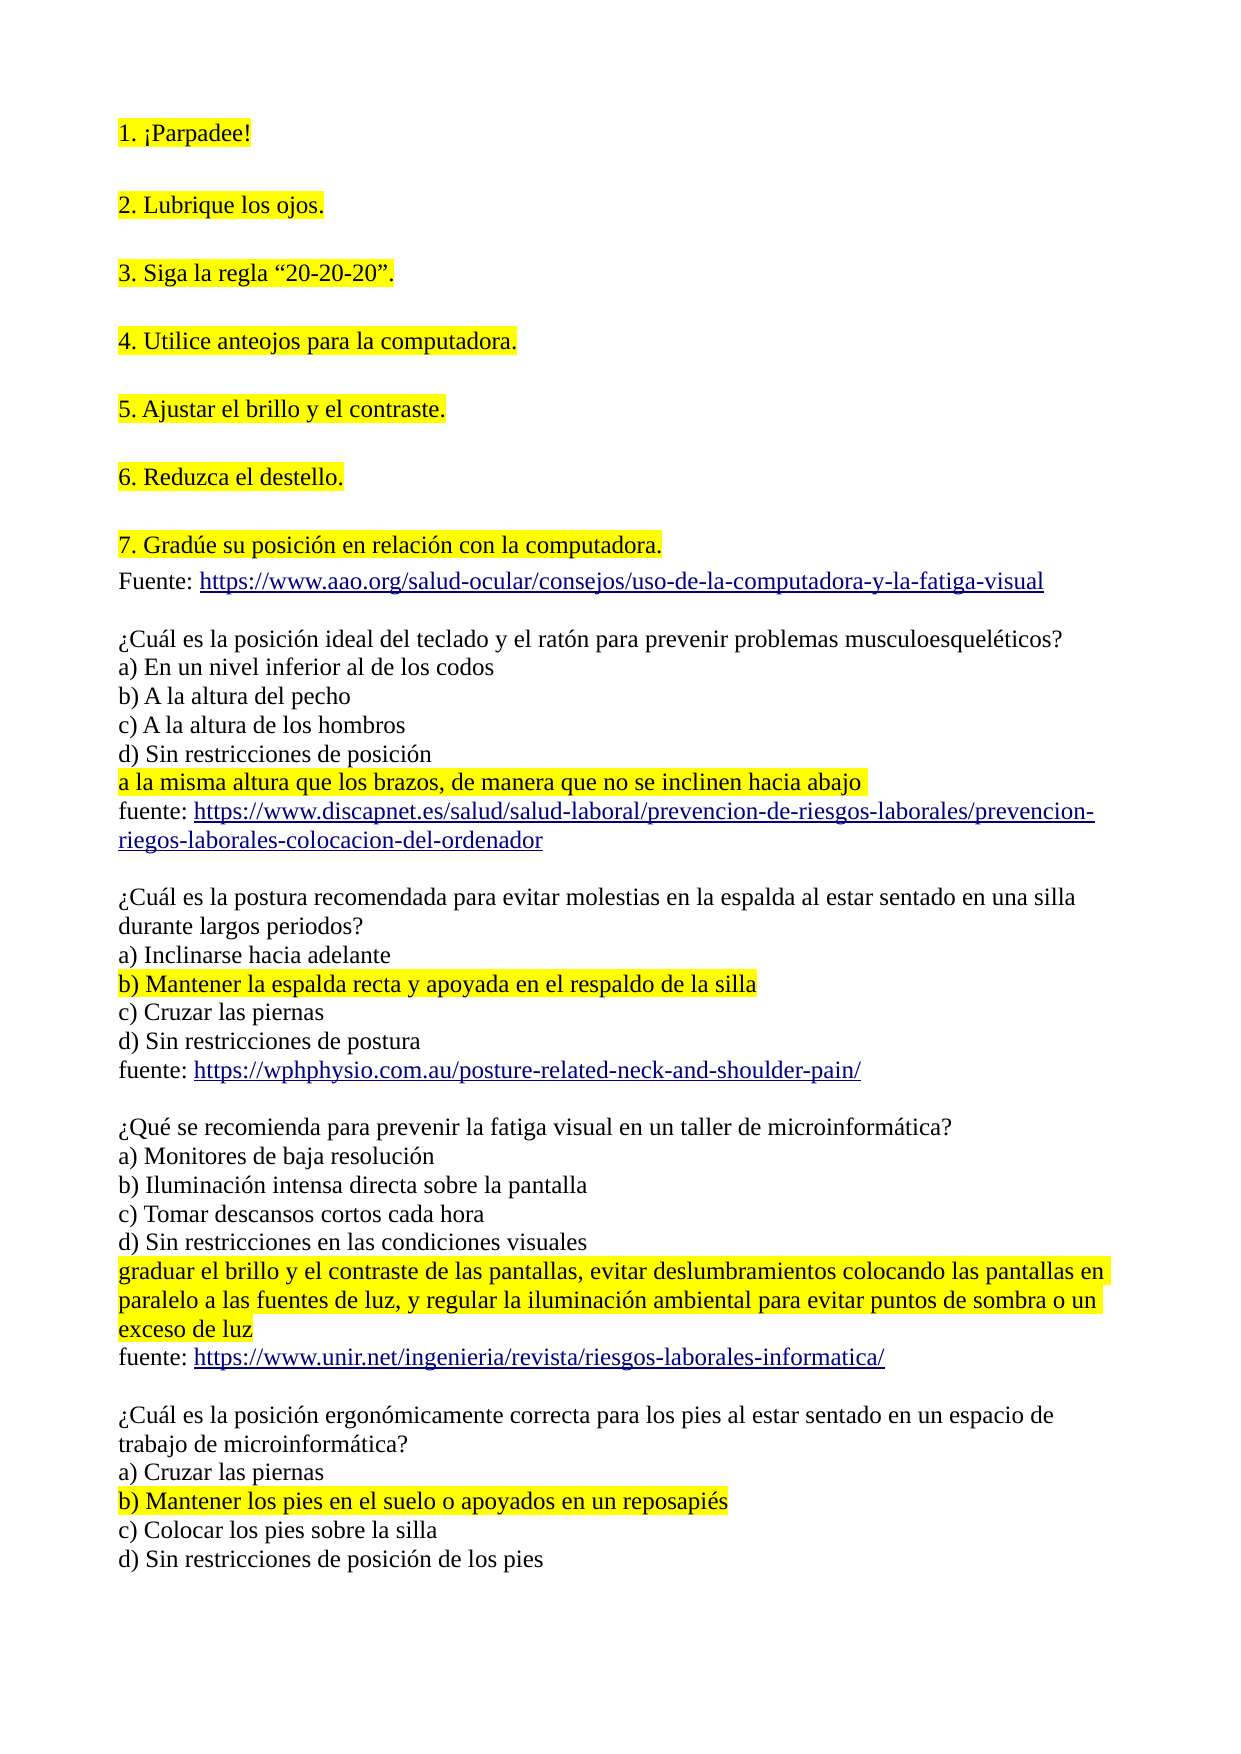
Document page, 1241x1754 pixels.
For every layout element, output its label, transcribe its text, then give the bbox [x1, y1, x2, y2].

text a la misma altura que los brazos, de manera que no se inclinen hacia abajo [118, 767, 1122, 796]
text a) En un nivel inferior al de los codos [118, 652, 1122, 681]
text c) A la altura de los hombros [118, 710, 1122, 739]
text ¿Cuál es la posición ideal del teclado y el ratón para prevenir problemas musculoesqueléticos? [118, 624, 1122, 652]
text b) A la altura del pecho [118, 681, 1122, 710]
text ¿Cuál es la posición ergonómicamente correcta para los pies al estar sentado en un espacio de trabajo de microinformática? [118, 1400, 1122, 1457]
text Fuente: https://www.aao.org/salud-ocular/consejos/uso-de-la-computadora-y-la-fatiga-visual [118, 566, 1122, 595]
text d) Sin restricciones en las condiciones visuales [118, 1227, 1122, 1256]
subtitle 5. Ajustar el brillo y el contraste. [118, 394, 1122, 423]
subtitle 6. Reduzca el destello. [118, 462, 1122, 491]
subtitle 7. Gradúe su posición en relación con la computadora. [118, 530, 1122, 558]
text c) Tomar descansos cortos cada hora [118, 1199, 1122, 1227]
text d) Sin restricciones de posición [118, 739, 1122, 767]
text d) Sin restricciones de posición de los pies [118, 1544, 1122, 1572]
text d) Sin restricciones de postura [118, 1026, 1122, 1055]
text c) Cruzar las piernas [118, 997, 1122, 1026]
subtitle 2. Lubrique los ojos. [118, 191, 1122, 219]
subtitle 1. ¡Parpadee! [118, 118, 1122, 147]
text fuente: https://wphphysio.com.au/posture-related-neck-and-shoulder-pain/ [118, 1055, 1122, 1084]
text a) Cruzar las piernas [118, 1457, 1122, 1486]
text graduar el brillo y el contraste de las pantallas, evitar deslumbramientos colocando las pantallas en paralelo a las fuentes de luz, y regular la iluminación ambiental para evitar puntos de sombra o un exceso de luz [118, 1256, 1122, 1342]
text b) Mantener los pies en el suelo o apoyados en un reposapiés [118, 1486, 1122, 1515]
text a) Inclinarse hacia adelante [118, 940, 1122, 969]
text b) Iluminación intensa directa sobre la pantalla [118, 1170, 1122, 1199]
text c) Colocar los pies sobre la silla [118, 1515, 1122, 1544]
text ¿Qué se recomienda para prevenir la fatiga visual en un taller de microinformática? [118, 1112, 1122, 1141]
subtitle 4. Utilice anteojos para la computadora. [118, 326, 1122, 355]
text a) Monitores de baja resolución [118, 1141, 1122, 1170]
text fuente: https://www.unir.net/ingenieria/revista/riesgos-laborales-informatica/ [118, 1342, 1122, 1371]
subtitle 3. Siga la regla “20-20-20”. [118, 258, 1122, 287]
text b) Mantener la espalda recta y apoyada en el respaldo de la silla [118, 969, 1122, 997]
text ¿Cuál es la postura recomendada para evitar molestias en la espalda al estar sentado en una silla durante largos periodos? [118, 882, 1122, 940]
text fuente: https://www.discapnet.es/salud/salud-laboral/prevencion-de-riesgos-laborales/prevencion-riegos-laborales-colocacion-del-ordenador [118, 796, 1122, 854]
